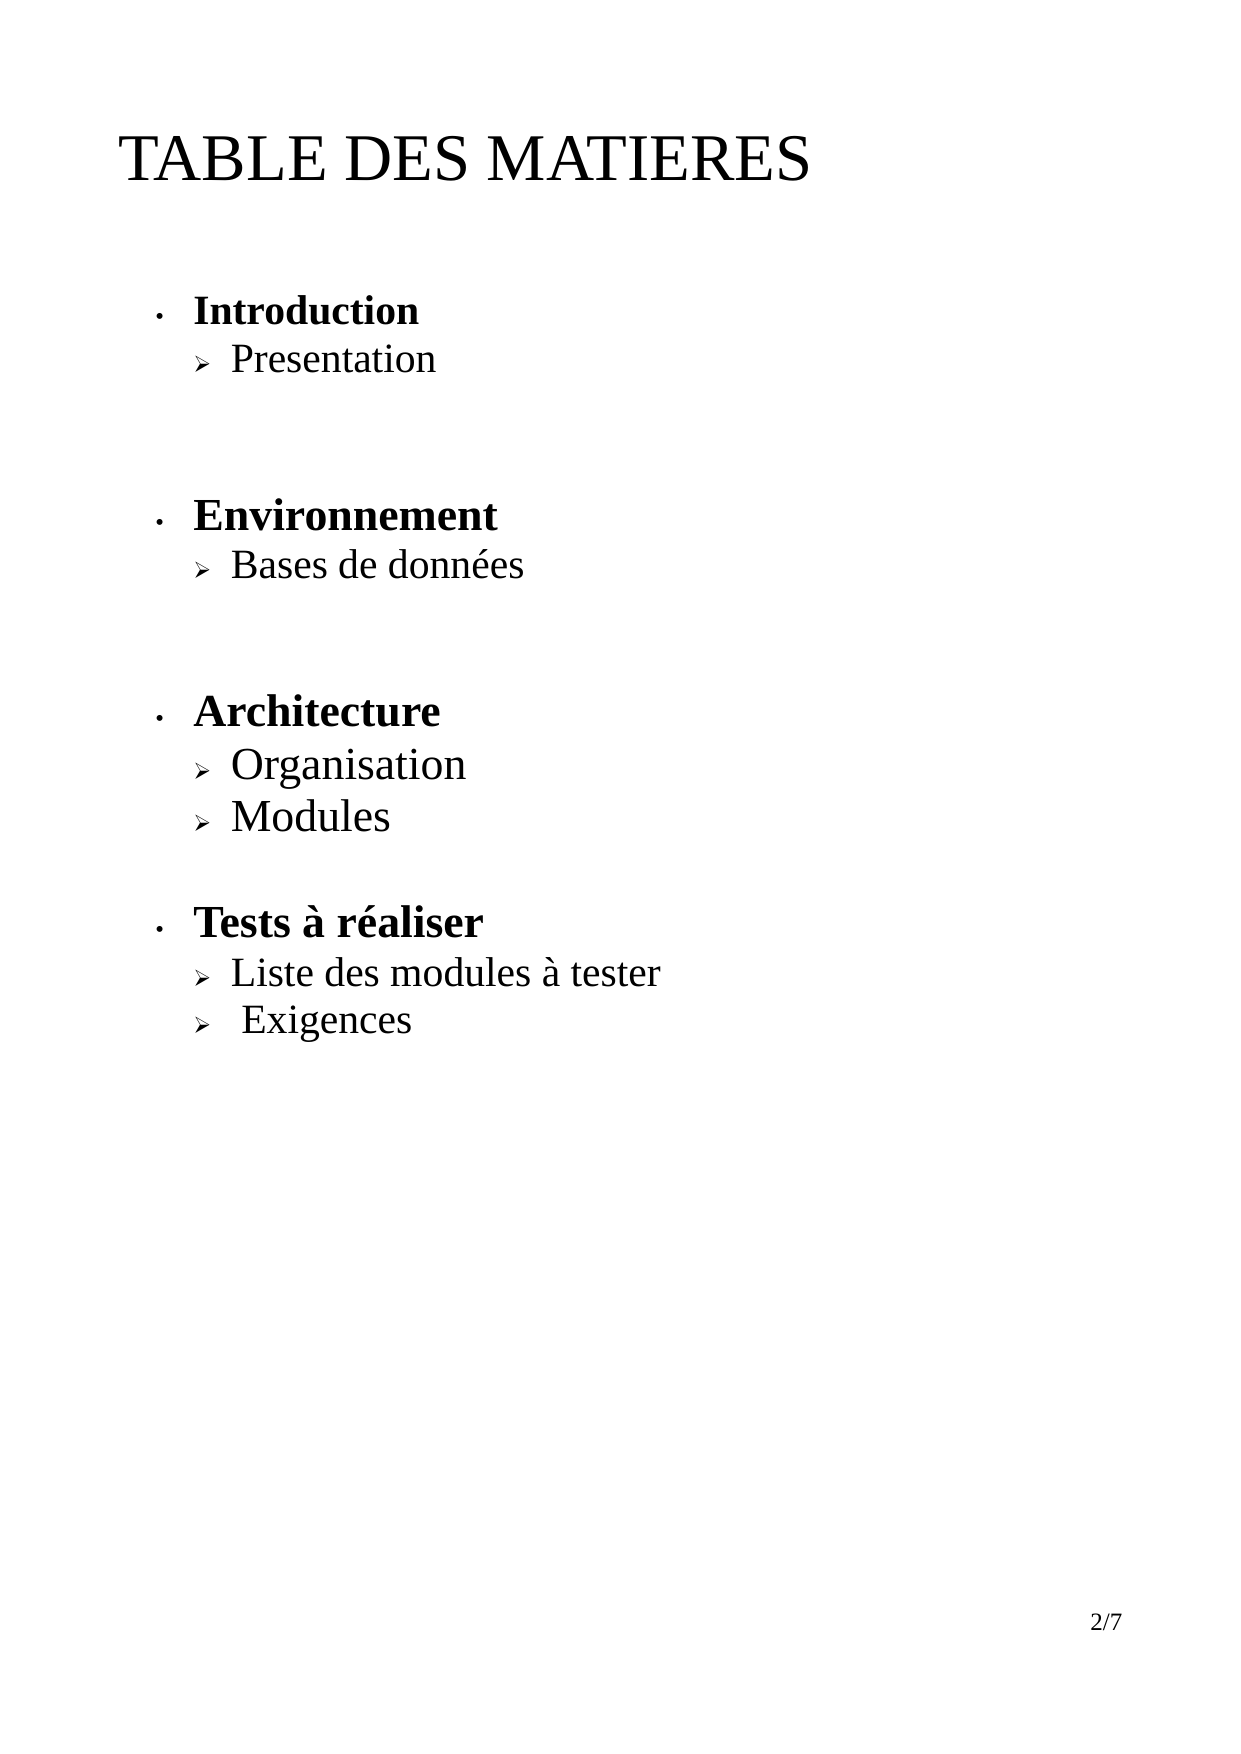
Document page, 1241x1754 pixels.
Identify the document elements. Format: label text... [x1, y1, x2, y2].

list Architecture [156, 683, 1122, 736]
list Bases de données [193, 540, 1122, 588]
text TABLE DES MATIERES [118, 118, 1122, 195]
list Organisation [193, 736, 1122, 789]
list Tests à réaliser [156, 894, 1122, 947]
list Introduction [156, 286, 1122, 334]
list Modules [193, 789, 1122, 842]
list Presentation [193, 334, 1122, 382]
list Exigences [193, 995, 1122, 1043]
list Environnement [156, 487, 1122, 540]
list Liste des modules à tester [193, 947, 1122, 995]
